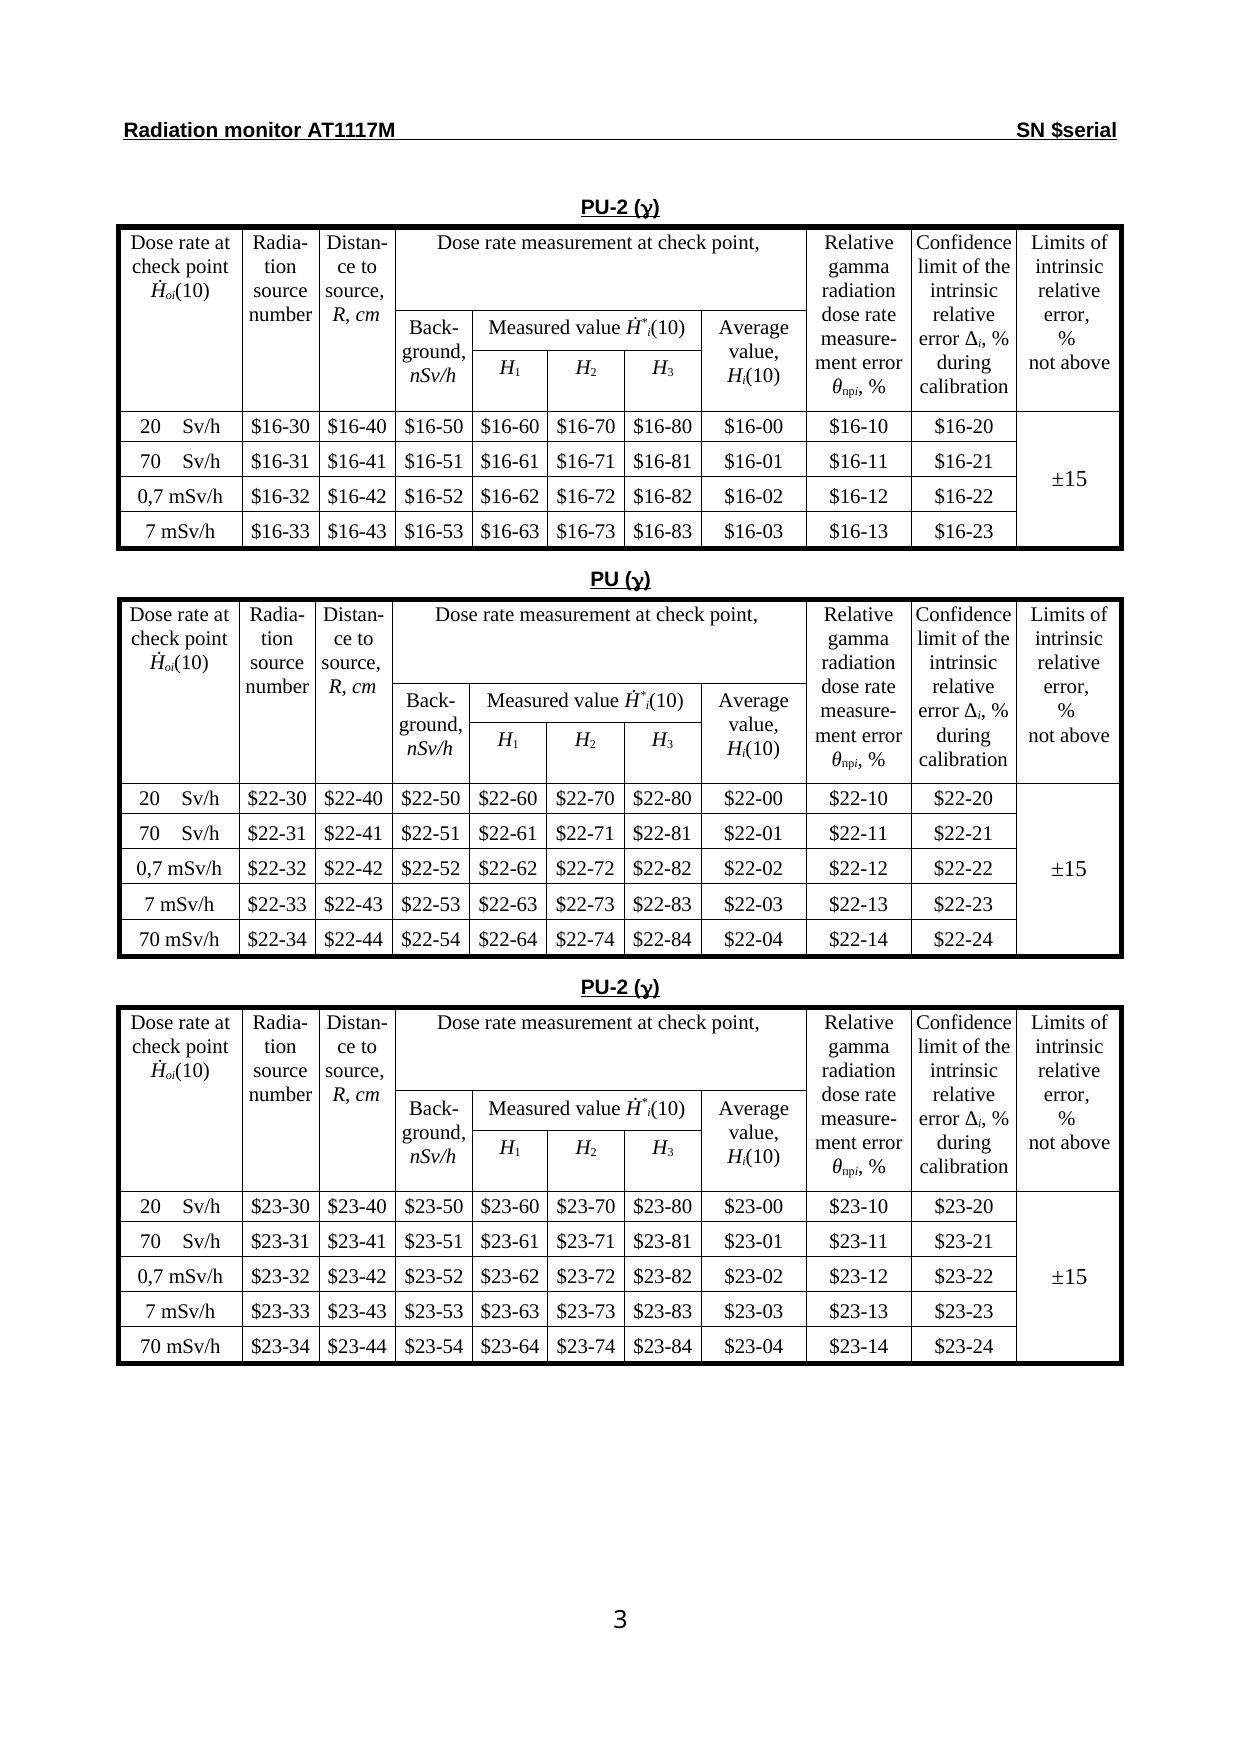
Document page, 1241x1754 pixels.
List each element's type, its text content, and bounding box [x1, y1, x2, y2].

table_cell $22-20 [912, 784, 1016, 813]
table_cell 20 Sv/h [121, 412, 242, 441]
table_cell $22-62 [470, 849, 546, 883]
table_cell $16-10 [807, 412, 911, 441]
table_cell 70 Sv/h [122, 814, 239, 848]
table_cell $22-12 [807, 849, 911, 883]
table_cell $16-73 [548, 512, 624, 546]
table_cell Measured value Ḣ*i(10) [473, 311, 701, 349]
table_cell $23-50 [396, 1192, 472, 1221]
table_cell H3 [625, 351, 701, 411]
table_cell $23-22 [912, 1257, 1016, 1291]
table_cell $16-21 [912, 442, 1016, 476]
table_cell $22-44 [316, 920, 392, 953]
table_cell $16-32 [243, 477, 319, 511]
table_cell Average value, Hi(10) [702, 311, 806, 411]
table_cell Radia-tion source number [243, 1010, 319, 1191]
table_cell $22-24 [912, 920, 1016, 953]
table_cell Confidence limit of the intrinsic relative error Δi, % during calibration [912, 230, 1016, 411]
table_cell $23-63 [473, 1292, 547, 1326]
table_cell Dose rate at check point Ḣoi(10) [122, 602, 239, 783]
table_cell Dose rate measurement at check point, [393, 602, 806, 683]
table_cell $23-54 [396, 1327, 472, 1361]
table_cell ±15 [1017, 412, 1119, 546]
table_cell $22-42 [316, 849, 392, 883]
table_cell 7 mSv/h [122, 884, 239, 918]
table_cell $16-42 [320, 477, 395, 511]
table_cell $16-11 [807, 442, 911, 476]
table_cell $22-14 [807, 920, 911, 953]
table_cell $16-60 [473, 412, 547, 441]
table_cell $23-83 [625, 1292, 701, 1326]
table_cell $16-50 [396, 412, 472, 441]
table_cell $22-80 [625, 784, 701, 813]
table_cell 70 Sv/h [121, 442, 242, 476]
table_cell Confidence limit of the intrinsic relative error Δi, % during calibration [912, 602, 1016, 783]
table_cell $23-84 [625, 1327, 701, 1361]
table_cell $22-50 [393, 784, 469, 813]
table_cell $23-81 [625, 1222, 701, 1256]
table_cell 0,7 mSv/h [121, 1257, 242, 1291]
table_cell H2 [548, 351, 624, 411]
table_cell $16-61 [473, 442, 547, 476]
table_cell Dose rate measurement at check point, [396, 1010, 806, 1090]
table_cell $16-52 [396, 477, 472, 511]
table_cell $16-43 [320, 512, 395, 546]
table_cell $16-23 [912, 512, 1016, 546]
table_cell $22-43 [316, 884, 392, 918]
table_cell $22-04 [702, 920, 806, 953]
table_cell $23-44 [320, 1327, 395, 1361]
table_cell $22-52 [393, 849, 469, 883]
table_cell $22-64 [470, 920, 546, 953]
table_cell $22-73 [547, 884, 624, 918]
table_cell $16-12 [807, 477, 911, 511]
table_header PU-2 () [118, 179, 1122, 224]
table_cell $22-11 [807, 814, 911, 848]
table_cell $23-01 [702, 1222, 806, 1256]
table_cell H1 [473, 1131, 547, 1191]
table_cell H2 [547, 723, 624, 783]
table_cell $23-04 [702, 1327, 806, 1361]
table_cell $16-22 [912, 477, 1016, 511]
table_cell $23-41 [320, 1222, 395, 1256]
table_cell Radia-tion source number [243, 230, 319, 411]
table_cell $23-72 [548, 1257, 624, 1291]
table_cell Dose rate at check point Ḣoi(10) [121, 1010, 242, 1191]
table_cell Limits of intrinsic relative error, % not above [1017, 230, 1119, 411]
table_cell $23-24 [912, 1327, 1016, 1361]
table_cell $22-00 [702, 784, 806, 813]
table_cell Measured value Ḣ*i(10) [470, 684, 701, 722]
table_cell $23-13 [807, 1292, 911, 1326]
table_cell $16-71 [548, 442, 624, 476]
table_cell $16-72 [548, 477, 624, 511]
table_cell $23-32 [243, 1257, 319, 1291]
table_cell $23-51 [396, 1222, 472, 1256]
table_cell $16-02 [702, 477, 806, 511]
table_cell $22-33 [240, 884, 315, 918]
table_cell 70 mSv/h [121, 1327, 242, 1361]
table_cell Distan-ce to source, R, сm [320, 1010, 395, 1191]
table_cell $16-00 [702, 412, 806, 441]
table_cell $23-62 [473, 1257, 547, 1291]
table_cell $23-03 [702, 1292, 806, 1326]
table_cell 20 Sv/h [122, 784, 239, 813]
table_cell $22-61 [470, 814, 546, 848]
table_cell $23-82 [625, 1257, 701, 1291]
table_cell $16-53 [396, 512, 472, 546]
table_cell $23-23 [912, 1292, 1016, 1326]
table_cell Distan-ce to source, R, сm [320, 230, 395, 411]
table_cell $23-30 [243, 1192, 319, 1221]
table_cell Average value, Hi(10) [702, 1091, 806, 1191]
table_cell $23-73 [548, 1292, 624, 1326]
table_cell $22-34 [240, 920, 315, 953]
table_cell Distan-ce to source, R, сm [316, 602, 392, 783]
table_cell $22-01 [702, 814, 806, 848]
table_cell $23-60 [473, 1192, 547, 1221]
table_cell $16-83 [625, 512, 701, 546]
table_cell $16-63 [473, 512, 547, 546]
table_cell $22-72 [547, 849, 624, 883]
table_cell Limits of intrinsic relative error, % not above [1017, 602, 1119, 783]
table_cell $16-41 [320, 442, 395, 476]
table_cell ±15 [1017, 1192, 1119, 1361]
table_cell Dose rate at check point Ḣoi(10) [121, 230, 242, 411]
table_cell $22-60 [470, 784, 546, 813]
table_cell Back-ground, nSv/h [396, 1091, 472, 1191]
table_cell ±15 [1017, 784, 1119, 953]
table_cell $16-01 [702, 442, 806, 476]
table_cell 0,7 mSv/h [121, 477, 242, 511]
table_cell $16-31 [243, 442, 319, 476]
table_cell $16-80 [625, 412, 701, 441]
table_cell $23-02 [702, 1257, 806, 1291]
table_header PU-2 () [118, 959, 1122, 1005]
table_cell H1 [470, 723, 546, 783]
table_cell 70 mSv/h [122, 920, 239, 953]
table_cell $16-03 [702, 512, 806, 546]
table_cell $22-40 [316, 784, 392, 813]
table_cell Limits of intrinsic relative error, % not above [1017, 1010, 1119, 1191]
table_cell $22-02 [702, 849, 806, 883]
table_cell $23-70 [548, 1192, 624, 1221]
table_cell $16-40 [320, 412, 395, 441]
table_cell $16-13 [807, 512, 911, 546]
table_cell $22-63 [470, 884, 546, 918]
table_cell Back-ground, nSv/h [396, 311, 472, 411]
table_cell $23-42 [320, 1257, 395, 1291]
table_cell $23-12 [807, 1257, 911, 1291]
table_cell $16-81 [625, 442, 701, 476]
table_cell $22-53 [393, 884, 469, 918]
table_cell $23-00 [702, 1192, 806, 1221]
table_cell $22-32 [240, 849, 315, 883]
table_cell $23-74 [548, 1327, 624, 1361]
table_cell $16-51 [396, 442, 472, 476]
table_cell $22-84 [625, 920, 701, 953]
table_cell $16-30 [243, 412, 319, 441]
table_cell $22-83 [625, 884, 701, 918]
table_cell 7 mSv/h [121, 1292, 242, 1326]
table_cell $23-53 [396, 1292, 472, 1326]
table_cell $23-61 [473, 1222, 547, 1256]
table_cell $22-54 [393, 920, 469, 953]
table_cell Relative gamma radiation dose rate measure-ment error θпрi, % [807, 1010, 911, 1191]
table_cell $23-11 [807, 1222, 911, 1256]
table_cell $23-31 [243, 1222, 319, 1256]
table_cell $22-82 [625, 849, 701, 883]
table_cell $22-03 [702, 884, 806, 918]
table_cell Relative gamma radiation dose rate measure-ment error θпрi, % [807, 230, 911, 411]
table_cell H2 [548, 1131, 624, 1191]
table_cell $22-30 [240, 784, 315, 813]
table_cell $22-21 [912, 814, 1016, 848]
table_cell $16-62 [473, 477, 547, 511]
table_cell $22-81 [625, 814, 701, 848]
table_cell $23-14 [807, 1327, 911, 1361]
table_cell $23-20 [912, 1192, 1016, 1221]
table_cell $16-33 [243, 512, 319, 546]
table_cell $22-13 [807, 884, 911, 918]
table_cell Dose rate measurement at check point, [396, 230, 806, 310]
table_cell 7 mSv/h [121, 512, 242, 546]
table_cell $22-22 [912, 849, 1016, 883]
table_cell $22-51 [393, 814, 469, 848]
table_cell Radia-tion source number [240, 602, 315, 783]
table_cell Back-ground, nSv/h [393, 684, 469, 783]
table_cell $22-23 [912, 884, 1016, 918]
table_cell 70 Sv/h [121, 1222, 242, 1256]
table_cell Confidence limit of the intrinsic relative error Δi, % during calibration [912, 1010, 1016, 1191]
table_cell H3 [625, 723, 701, 783]
table_cell $23-52 [396, 1257, 472, 1291]
table_cell Average value, Hi(10) [702, 684, 806, 783]
table_cell $16-20 [912, 412, 1016, 441]
table_cell $22-41 [316, 814, 392, 848]
table_cell $23-43 [320, 1292, 395, 1326]
table_cell 20 Sv/h [121, 1192, 242, 1221]
table_cell 0,7 mSv/h [122, 849, 239, 883]
table_cell $22-70 [547, 784, 624, 813]
table_cell $22-10 [807, 784, 911, 813]
table_header PU () [119, 551, 1122, 597]
table_cell $23-80 [625, 1192, 701, 1221]
table_cell $22-31 [240, 814, 315, 848]
table_cell Relative gamma radiation dose rate measure-ment error θпрi, % [807, 602, 911, 783]
table_cell $22-71 [547, 814, 624, 848]
table_cell H1 [473, 351, 547, 411]
table_cell $22-74 [547, 920, 624, 953]
table_cell H3 [625, 1131, 701, 1191]
table_cell $23-64 [473, 1327, 547, 1361]
table_cell $16-82 [625, 477, 701, 511]
table_cell $23-40 [320, 1192, 395, 1221]
table_cell $23-21 [912, 1222, 1016, 1256]
table_cell $23-33 [243, 1292, 319, 1326]
table_cell $16-70 [548, 412, 624, 441]
table_cell Measured value Ḣ*i(10) [473, 1091, 701, 1130]
table_cell $23-34 [243, 1327, 319, 1361]
table_cell $23-71 [548, 1222, 624, 1256]
table_cell $23-10 [807, 1192, 911, 1221]
